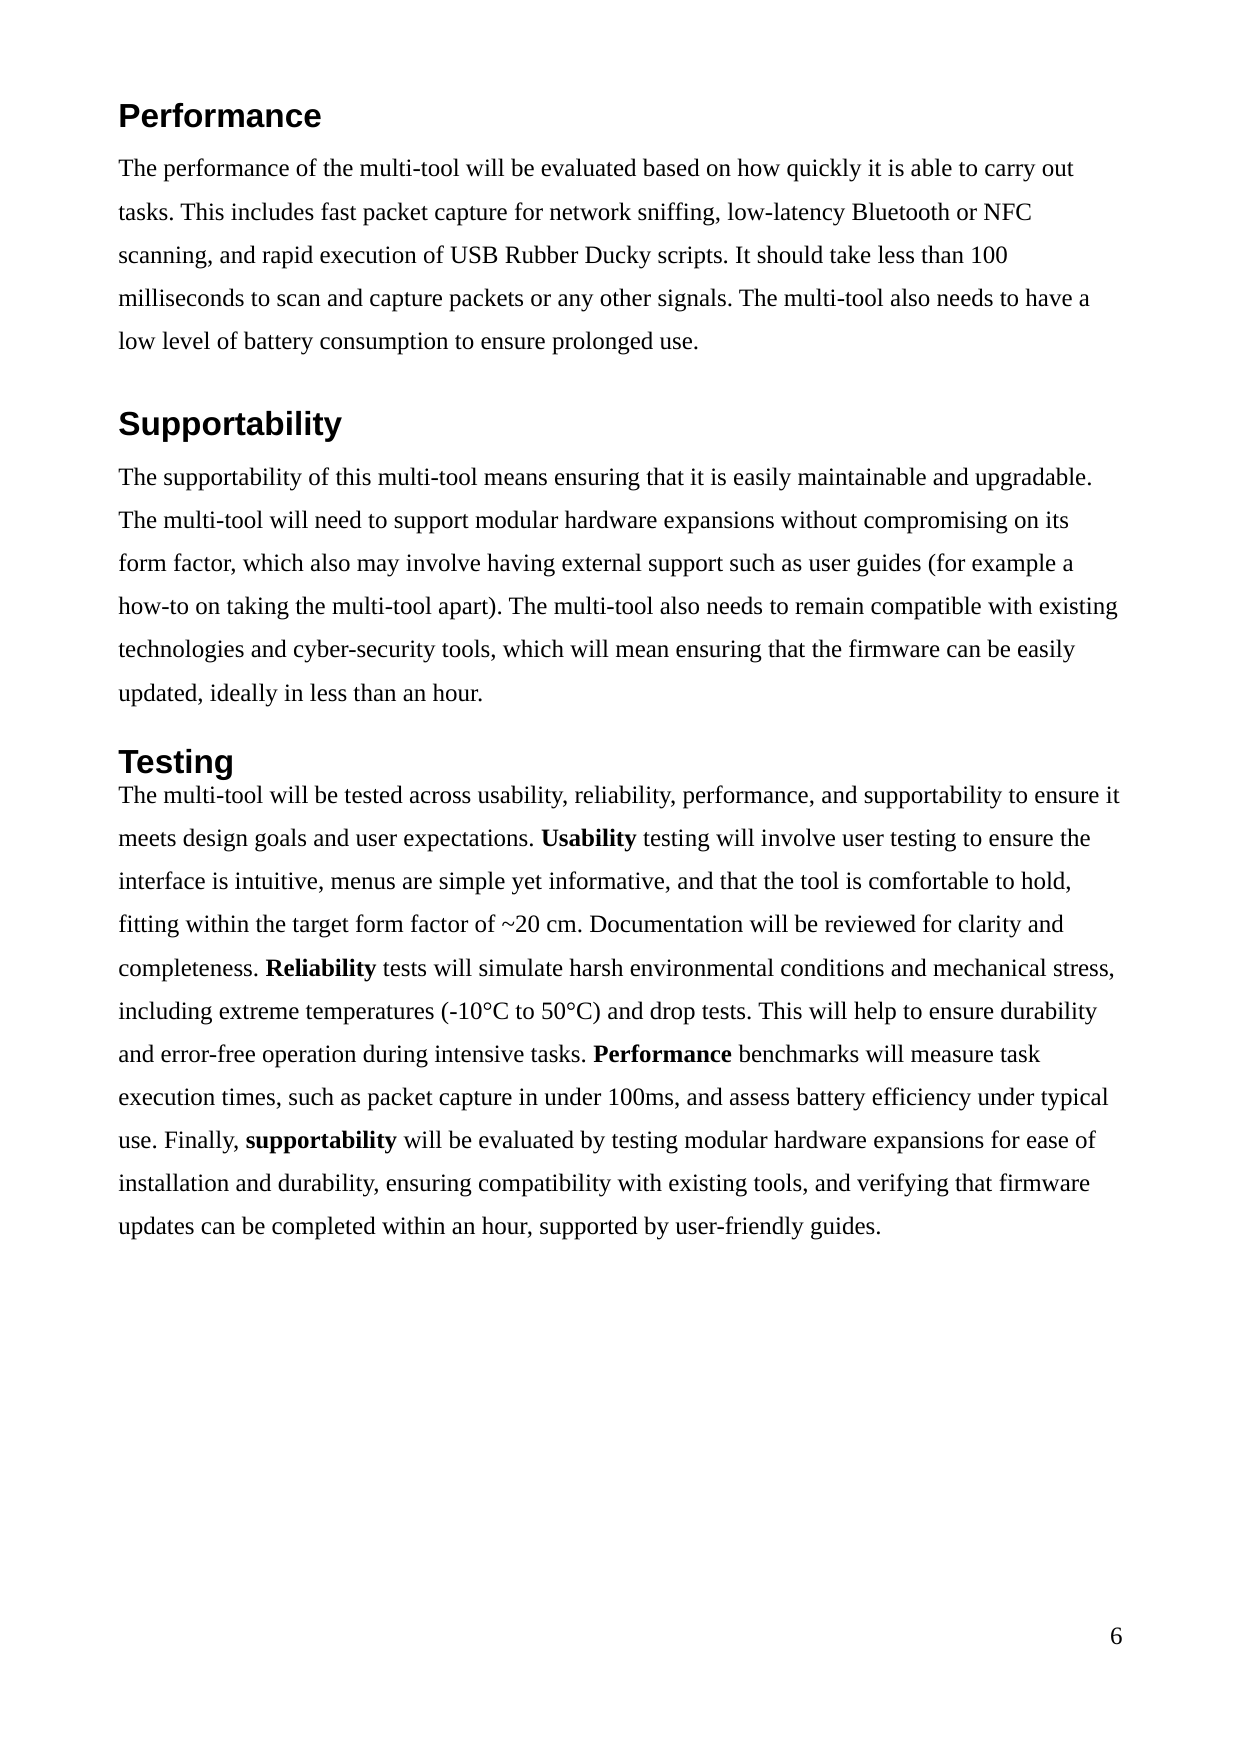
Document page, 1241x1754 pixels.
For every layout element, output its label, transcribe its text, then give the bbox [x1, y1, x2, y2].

text The supportability of this multi-tool means ensuring that it is easily maintainable and upgradable. The multi-tool will need to support modular hardware expansions without compromising on its form factor, which also may involve having external support such as user guides (for example a how-to on taking the multi-tool apart). The multi-tool also needs to remain compatible with existing technologies and cyber-security tools, which will mean ensuring that the firmware can be easily updated, ideally in less than an hour. [118, 462, 1122, 706]
subtitle Performance [118, 96, 1122, 134]
subtitle Testing [118, 742, 1122, 780]
subtitle Supportability [118, 404, 1122, 443]
text The multi-tool will be tested across usability, reliability, performance, and supportability to ensure it meets design goals and user expectations. Usability testing will involve user testing to ensure the interface is intuitive, menus are simple yet informative, and that the tool is comfortable to hold, fitting within the target form factor of ~20 cm. Documentation will be reviewed for clarity and completeness. Reliability tests will simulate harsh environmental conditions and mechanical stress, including extreme temperatures (-10°C to 50°C) and drop tests. This will help to ensure durability and error-free operation during intensive tasks. Performance benchmarks will measure task execution times, such as packet capture in under 100ms, and assess battery efficiency under typical use. Finally, supportability will be evaluated by testing modular hardware expansions for ease of installation and durability, ensuring compatibility with existing tools, and verifying that firmware updates can be completed within an hour, supported by user-friendly guides. [118, 780, 1122, 1240]
text The performance of the multi-tool will be evaluated based on how quickly it is able to carry out tasks. This includes fast packet capture for network sniffing, low-latency Bluetooth or NFC scanning, and rapid execution of USB Rubber Ducky scripts. It should take less than 100 milliseconds to scan and capture packets or any other signals. The multi-tool also needs to have a low level of battery consumption to ensure prolonged use. [118, 153, 1122, 355]
